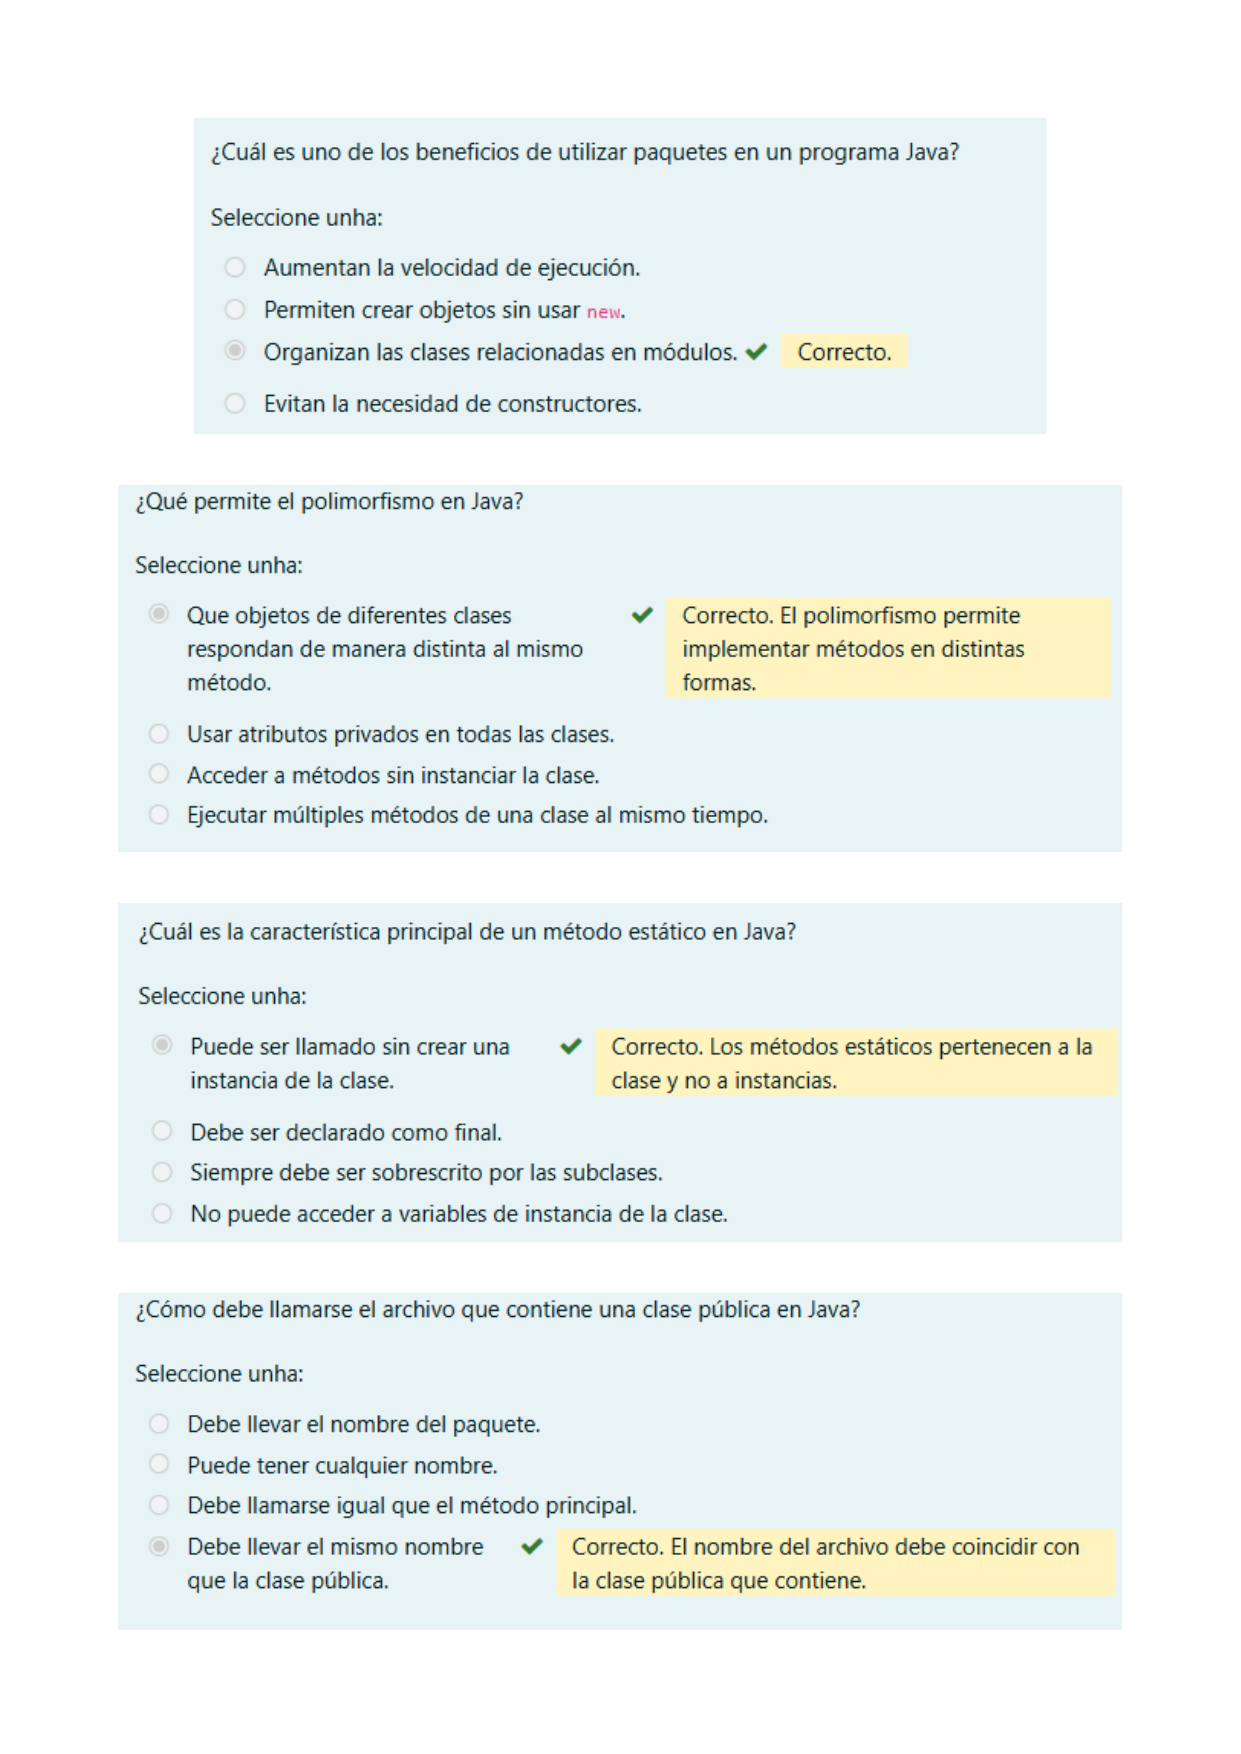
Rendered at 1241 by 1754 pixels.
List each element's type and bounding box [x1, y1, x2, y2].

picture [118, 903, 1123, 1242]
picture [118, 485, 1123, 852]
picture [193, 118, 1047, 434]
picture [118, 1293, 1123, 1630]
